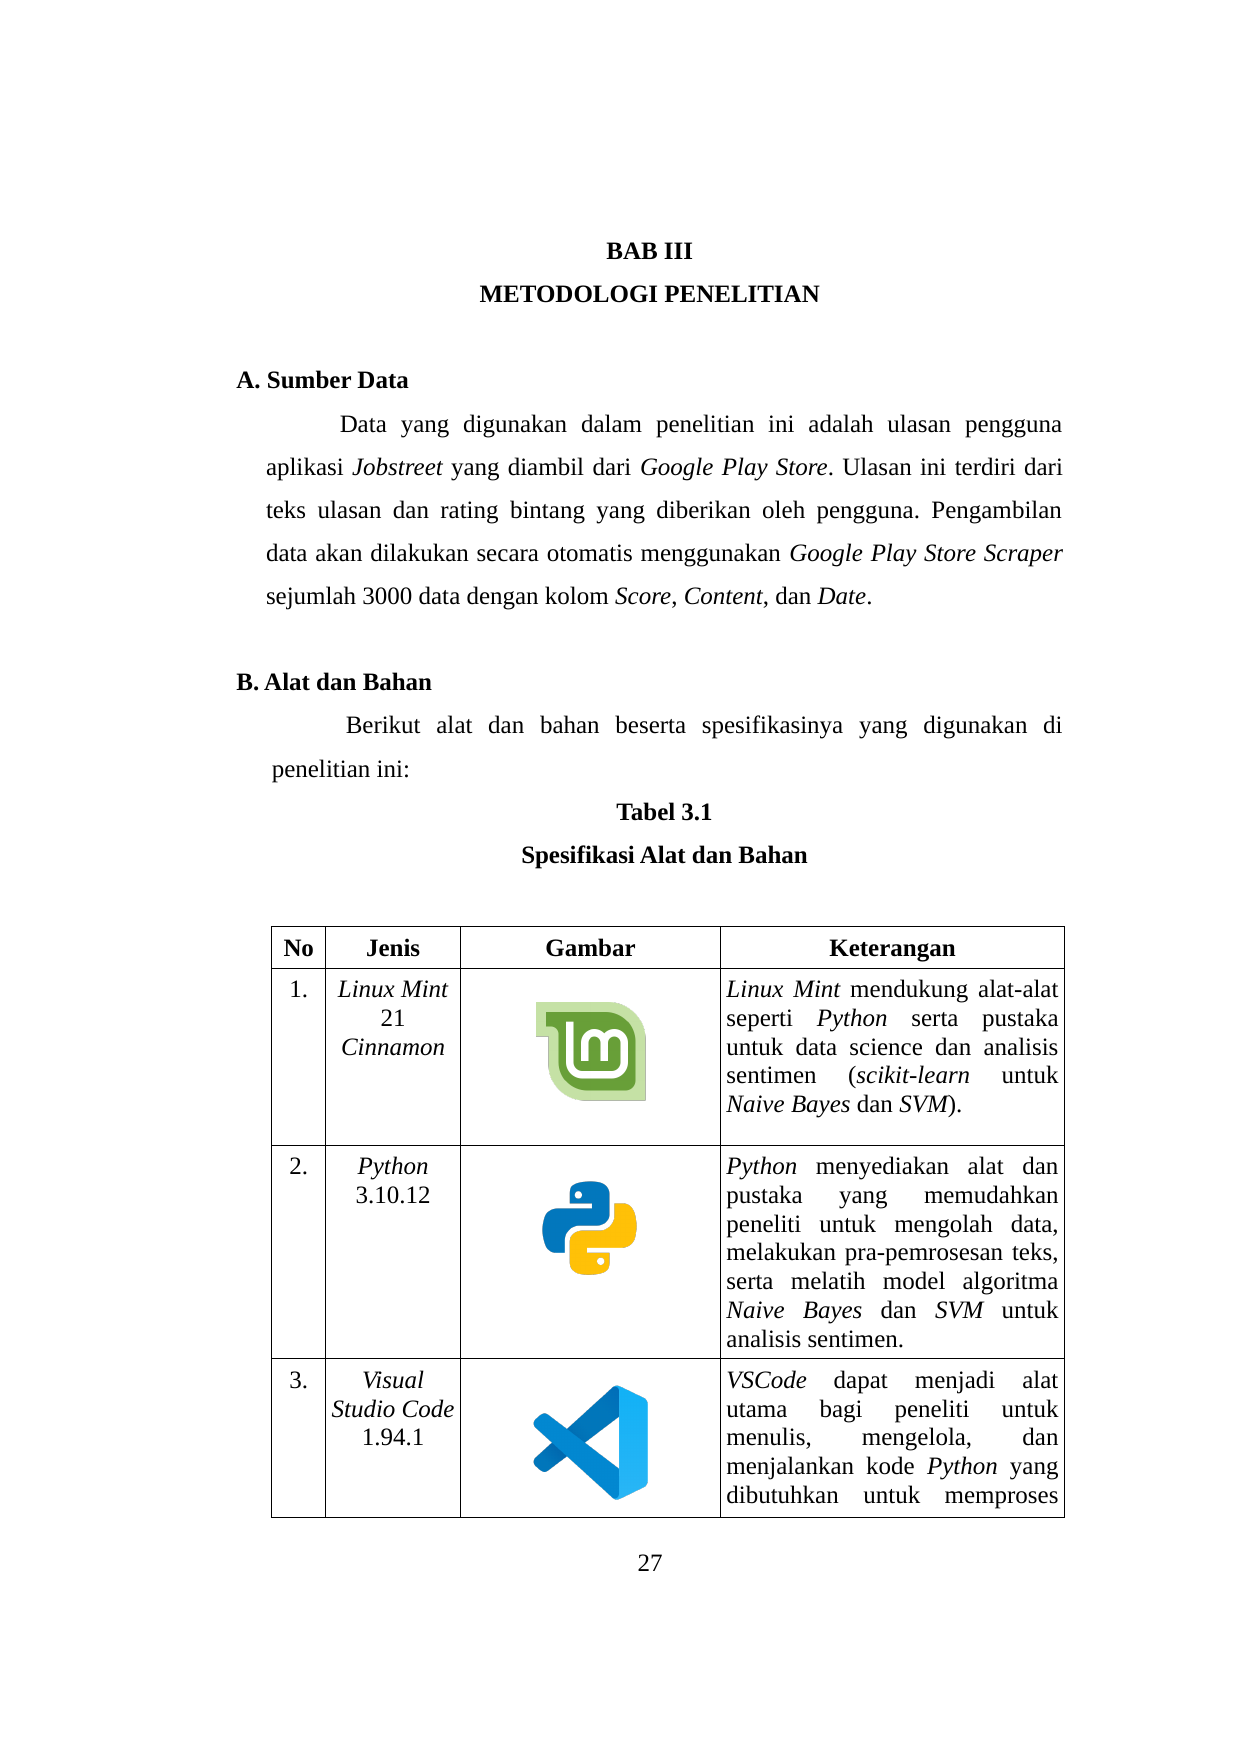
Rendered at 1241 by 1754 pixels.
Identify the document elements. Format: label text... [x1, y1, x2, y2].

table_cell [461, 1146, 720, 1358]
table_header No [272, 927, 325, 967]
text Tabel 3.1 [266, 797, 1063, 826]
text BAB III [236, 236, 1063, 265]
picture [531, 992, 650, 1110]
table_cell 2. [272, 1146, 325, 1358]
table_cell [461, 969, 720, 1144]
text Data yang digunakan dalam penelitian ini adalah ulasan pengguna aplikasi Jobstreet yang diambil dari Google Play Store. Ulasan ini terdiri dari teks ulasan dan rating bintang yang diberikan oleh pengguna. Pengambilan data akan dilakukan secara otomatis menggunakan Google Play Store Scraper sejumlah 3000 data dengan kolom Score, Content, dan Date. [266, 409, 1063, 610]
table_cell 1. [272, 969, 325, 1144]
text Spesifikasi Alat dan Bahan [266, 840, 1063, 869]
picture [522, 1374, 659, 1511]
table_cell Linux Mint mendukung alat-alat seperti Python serta pustaka untuk data science dan analisis sentimen (scikit-learn untuk Naive Bayes dan SVM). [721, 969, 1064, 1144]
table_cell Python menyediakan alat dan pustaka yang memudahkan peneliti untuk mengolah data, melakukan pra-pemrosesan teks, serta melatih model algoritma Naive Bayes dan SVM untuk analisis sentimen. [721, 1146, 1064, 1358]
table_header Jenis [326, 927, 460, 967]
picture [531, 1169, 650, 1287]
table_header Keterangan [721, 927, 1064, 967]
table_cell Visual Studio Code 1.94.1 [326, 1359, 460, 1517]
text METODOLOGI PENELITIAN [236, 279, 1063, 308]
table_cell VSCode dapat menjadi alat utama bagi peneliti untuk menulis, mengelola, dan menjalankan kode Python yang dibutuhkan untuk memproses [721, 1359, 1064, 1517]
text B. Alat dan Bahan [236, 667, 1063, 696]
text Berikut alat dan bahan beserta spesifikasinya yang digunakan di penelitian ini: [272, 711, 1063, 782]
text A. Sumber Data [236, 366, 1063, 394]
table_cell Linux Mint 21 Cinnamon [326, 969, 460, 1144]
table_cell [461, 1359, 720, 1517]
table_cell Python 3.10.12 [326, 1146, 460, 1358]
table_header Gambar [461, 927, 720, 967]
table_cell 3. [272, 1359, 325, 1517]
